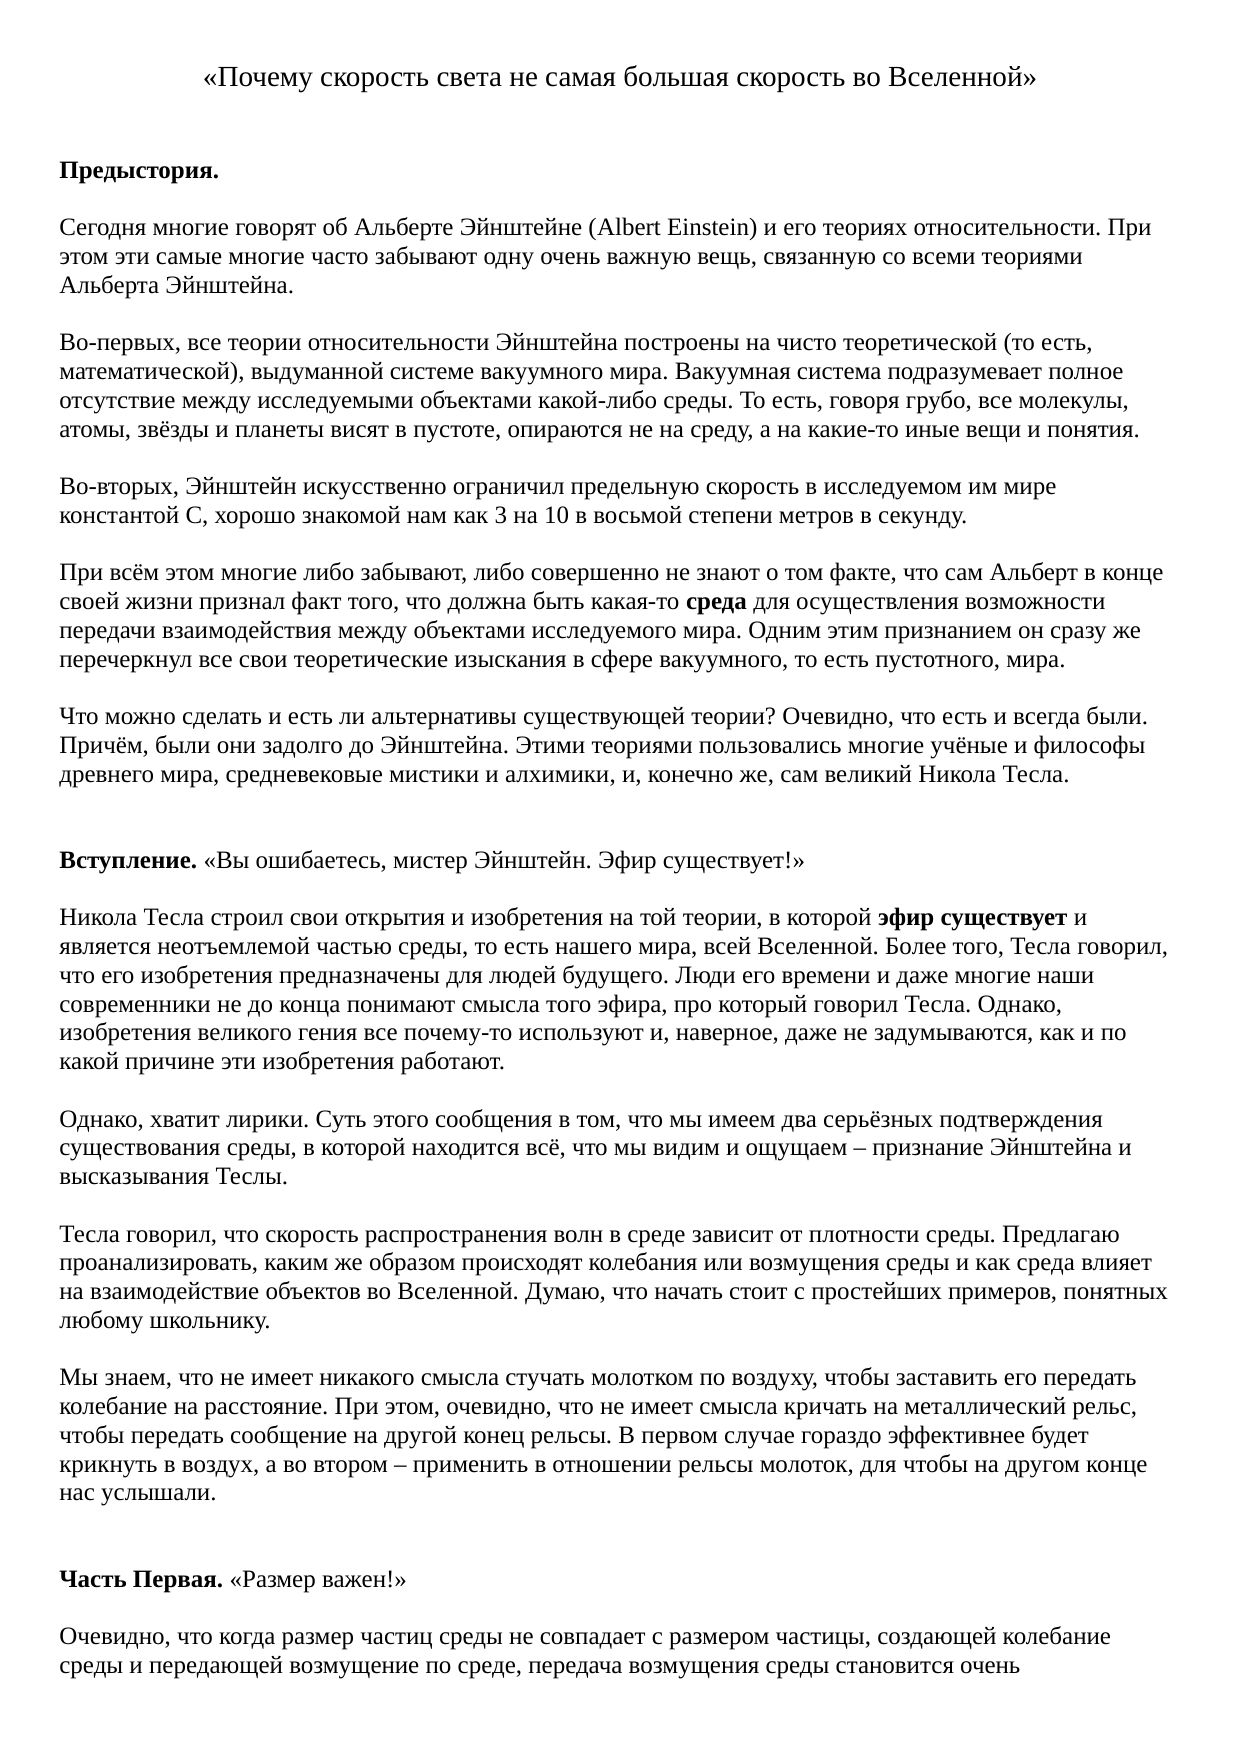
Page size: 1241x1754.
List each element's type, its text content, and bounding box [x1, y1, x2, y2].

text Предыстория. [59, 155, 1181, 184]
text При всём этом многие либо забывают, либо совершенно не знают о том факте, что сам Альберт в конце своей жизни признал факт того, что должна быть какая-то среда для осуществления возможности передачи взаимодействия между объектами исследуемого мира. Одним этим признанием он сразу же перечеркнул все свои теоретические изыскания в сфере вакуумного, то есть пустотного, мира. [59, 557, 1181, 672]
text Во-вторых, Эйнштейн искусственно ограничил предельную скорость в исследуемом им мире константой С, хорошо знакомой нам как 3 на 10 в восьмой степени метров в секунду. [59, 471, 1181, 529]
text Никола Тесла строил свои открытия и изобретения на той теории, в которой эфир существует и является неотъемлемой частью среды, то есть нашего мира, всей Вселенной. Более того, Тесла говорил, что его изобретения предназначены для людей будущего. Люди его времени и даже многие наши современники не до конца понимают смысла того эфира, про который говорил Тесла. Однако, изобретения великого гения все почему-то используют и, наверное, даже не задумываются, как и по какой причине эти изобретения работают. [59, 902, 1181, 1075]
text Во-первых, все теории относительности Эйнштейна построены на чисто теоретической (то есть, математической), выдуманной системе вакуумного мира. Вакуумная система подразумевает полное отсутствие между исследуемыми объектами какой-либо среды. То есть, говоря грубо, все молекулы, атомы, звёзды и планеты висят в пустоте, опираются не на среду, а на какие-то иные вещи и понятия. [59, 327, 1181, 442]
text Мы знаем, что не имеет никакого смысла стучать молотком по воздуху, чтобы заставить его передать колебание на расстояние. При этом, очевидно, что не имеет смысла кричать на металлический рельс, чтобы передать сообщение на другой конец рельсы. В первом случае гораздо эффективнее будет крикнуть в воздух, а во втором – применить в отношении рельсы молоток, для чтобы на другом конце нас услышали. [59, 1362, 1181, 1506]
text Часть Первая. «Размер важен!» [59, 1564, 1181, 1592]
text Однако, хватит лирики. Суть этого сообщения в том, что мы имеем два серьёзных подтверждения существования среды, в которой находится всё, что мы видим и ощущаем – признание Эйнштейна и высказывания Теслы. [59, 1104, 1181, 1190]
text Очевидно, что когда размер частиц среды не совпадает с размером частицы, создающей колебание среды и передающей возмущение по среде, передача возмущения среды становится очень [59, 1621, 1181, 1679]
text Что можно сделать и есть ли альтернативы существующей теории? Очевидно, что есть и всегда были. Причём, были они задолго до Эйнштейна. Этими теориями пользовались многие учёные и философы древнего мира, средневековые мистики и алхимики, и, конечно же, сам великий Никола Тесла. [59, 701, 1181, 787]
text Сегодня многие говорят об Альберте Эйнштейне (Albert Einstein) и его теориях относительности. При этом эти самые многие часто забывают одну очень важную вещь, связанную со всеми теориями Альберта Эйнштейна. [59, 212, 1181, 299]
text Тесла говорил, что скорость распространения волн в среде зависит от плотности среды. Предлагаю проанализировать, каким же образом происходят колебания или возмущения среды и как среда влияет на взаимодействие объектов во Вселенной. Думаю, что начать стоит с простейших примеров, понятных любому школьнику. [59, 1219, 1181, 1334]
text Вступление. «Вы ошибаетесь, мистер Эйнштейн. Эфир существует!» [59, 845, 1181, 874]
text «Почему скорость света не самая большая скорость во Вселенной» [59, 59, 1181, 93]
